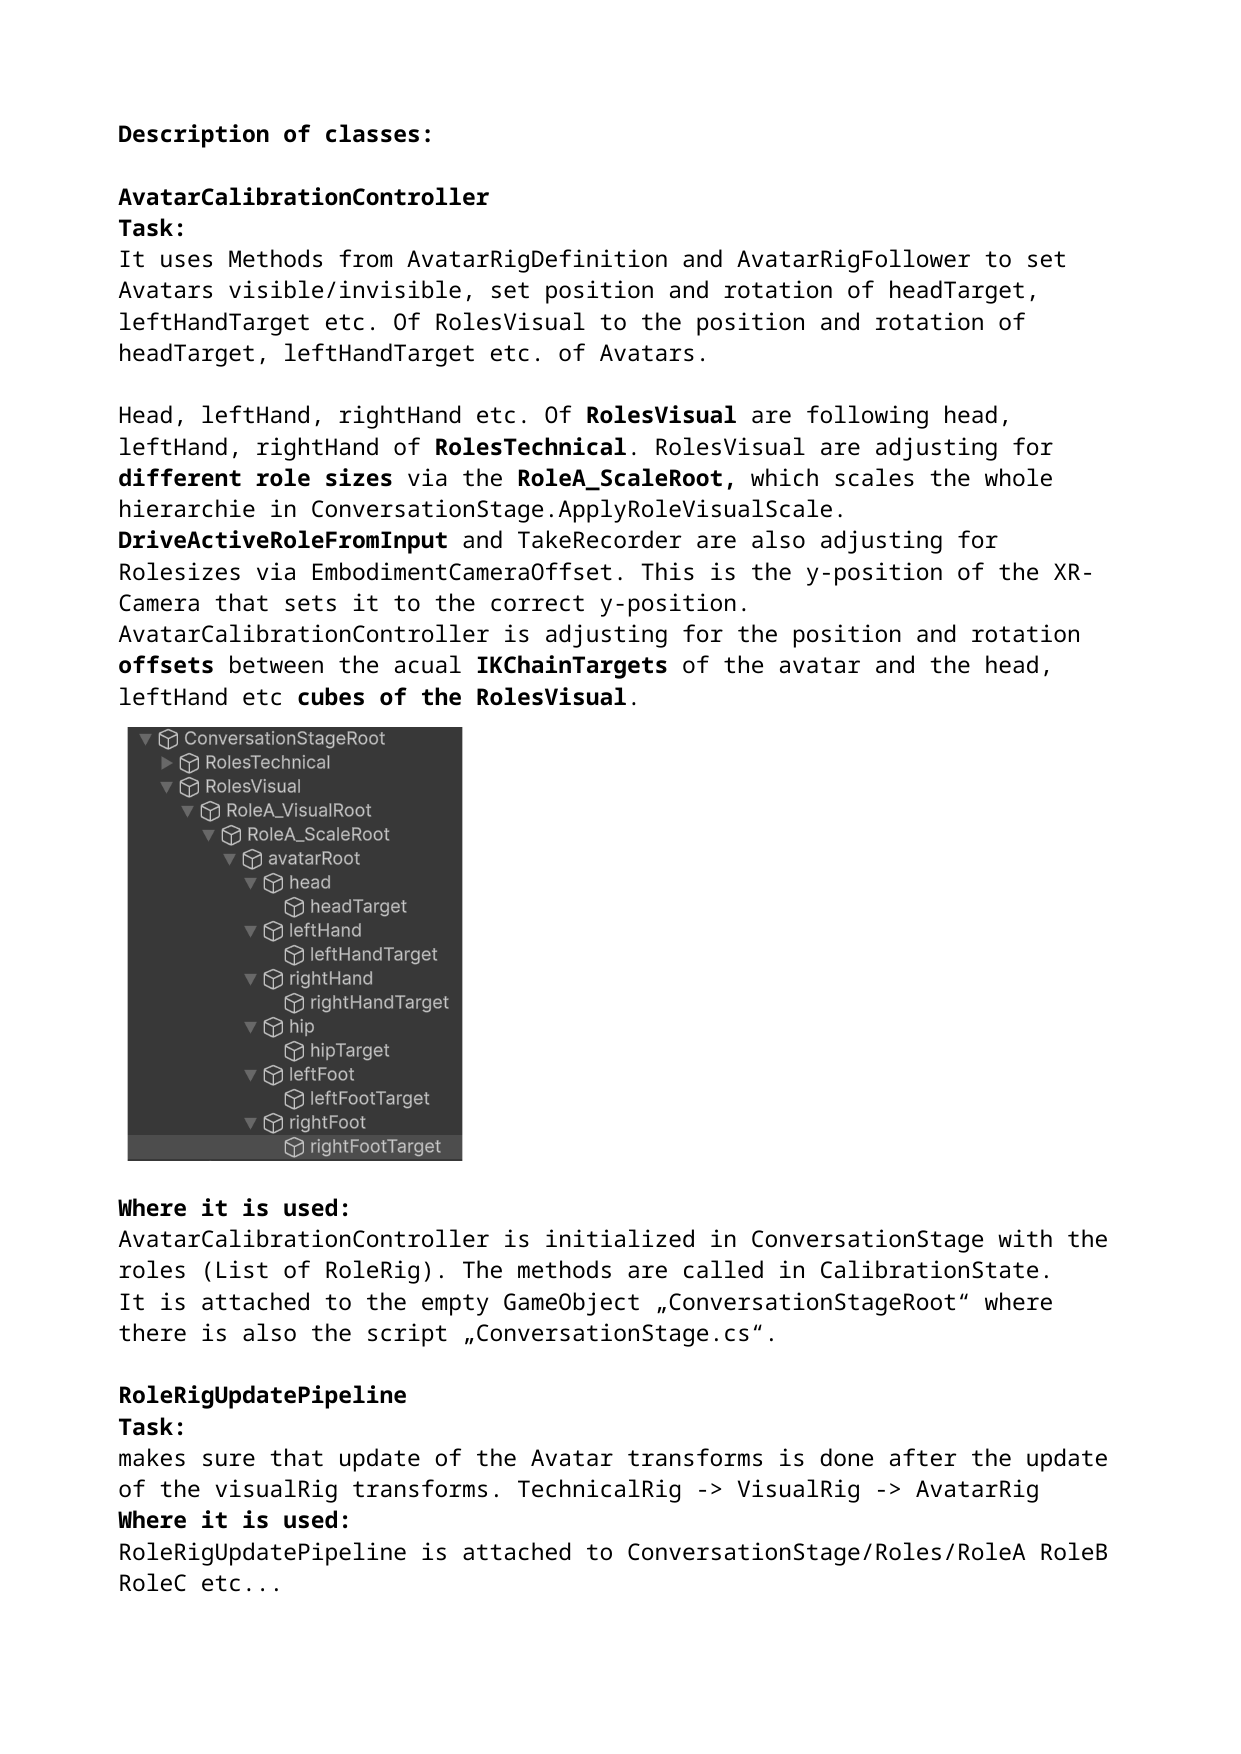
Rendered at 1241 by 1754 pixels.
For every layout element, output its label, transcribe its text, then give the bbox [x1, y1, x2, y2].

text RoleRigUpdatePipeline is attached to ConversationStage/Roles/RoleA RoleB RoleC etc... [118, 1536, 1122, 1598]
text Task: [118, 1411, 1122, 1442]
text AvatarCalibrationController is initialized in ConversationStage with the roles (List of RoleRig). The methods are called in CalibrationState. [118, 1223, 1122, 1286]
text makes sure that update of the Avatar transforms is done after the update of the visualRig transforms. TechnicalRig -> VisualRig -> AvatarRig [118, 1442, 1122, 1504]
text AvatarCalibrationController [118, 181, 1122, 212]
text It is attached to the empty GameObject „ConversationStageRoot“ where there is also the script „ConversationStage.cs“. [118, 1286, 1122, 1348]
text RoleRigUpdatePipeline [118, 1379, 1122, 1411]
text AvatarCalibrationController is adjusting for the position and rotation offsets between the acual IKChainTargets of the avatar and the head, leftHand etc cubes of the RolesVisual. [118, 618, 1122, 712]
text Task: [118, 212, 1122, 243]
text Description of classes: [118, 118, 1122, 149]
text Where it is used: [118, 1504, 1122, 1536]
text It uses Methods from AvatarRigDefinition and AvatarRigFollower to set Avatars visible/invisible, set position and rotation of headTarget, leftHandTarget etc. Of RolesVisual to the position and rotation of headTarget, leftHandTarget etc. of Avatars. [118, 243, 1122, 368]
picture [127, 727, 463, 1161]
text Head, leftHand, rightHand etc. Of RolesVisual are following head, leftHand, rightHand of RolesTechnical. RolesVisual are adjusting for different role sizes via the RoleA_ScaleRoot, which scales the whole hierarchie in ConversationStage.ApplyRoleVisualScale. DriveActiveRoleFromInput and TakeRecorder are also adjusting for Rolesizes via EmbodimentCameraOffset. This is the y-position of the XR-Camera that sets it to the correct y-position. [118, 399, 1122, 618]
text Where it is used: [118, 1192, 1122, 1223]
